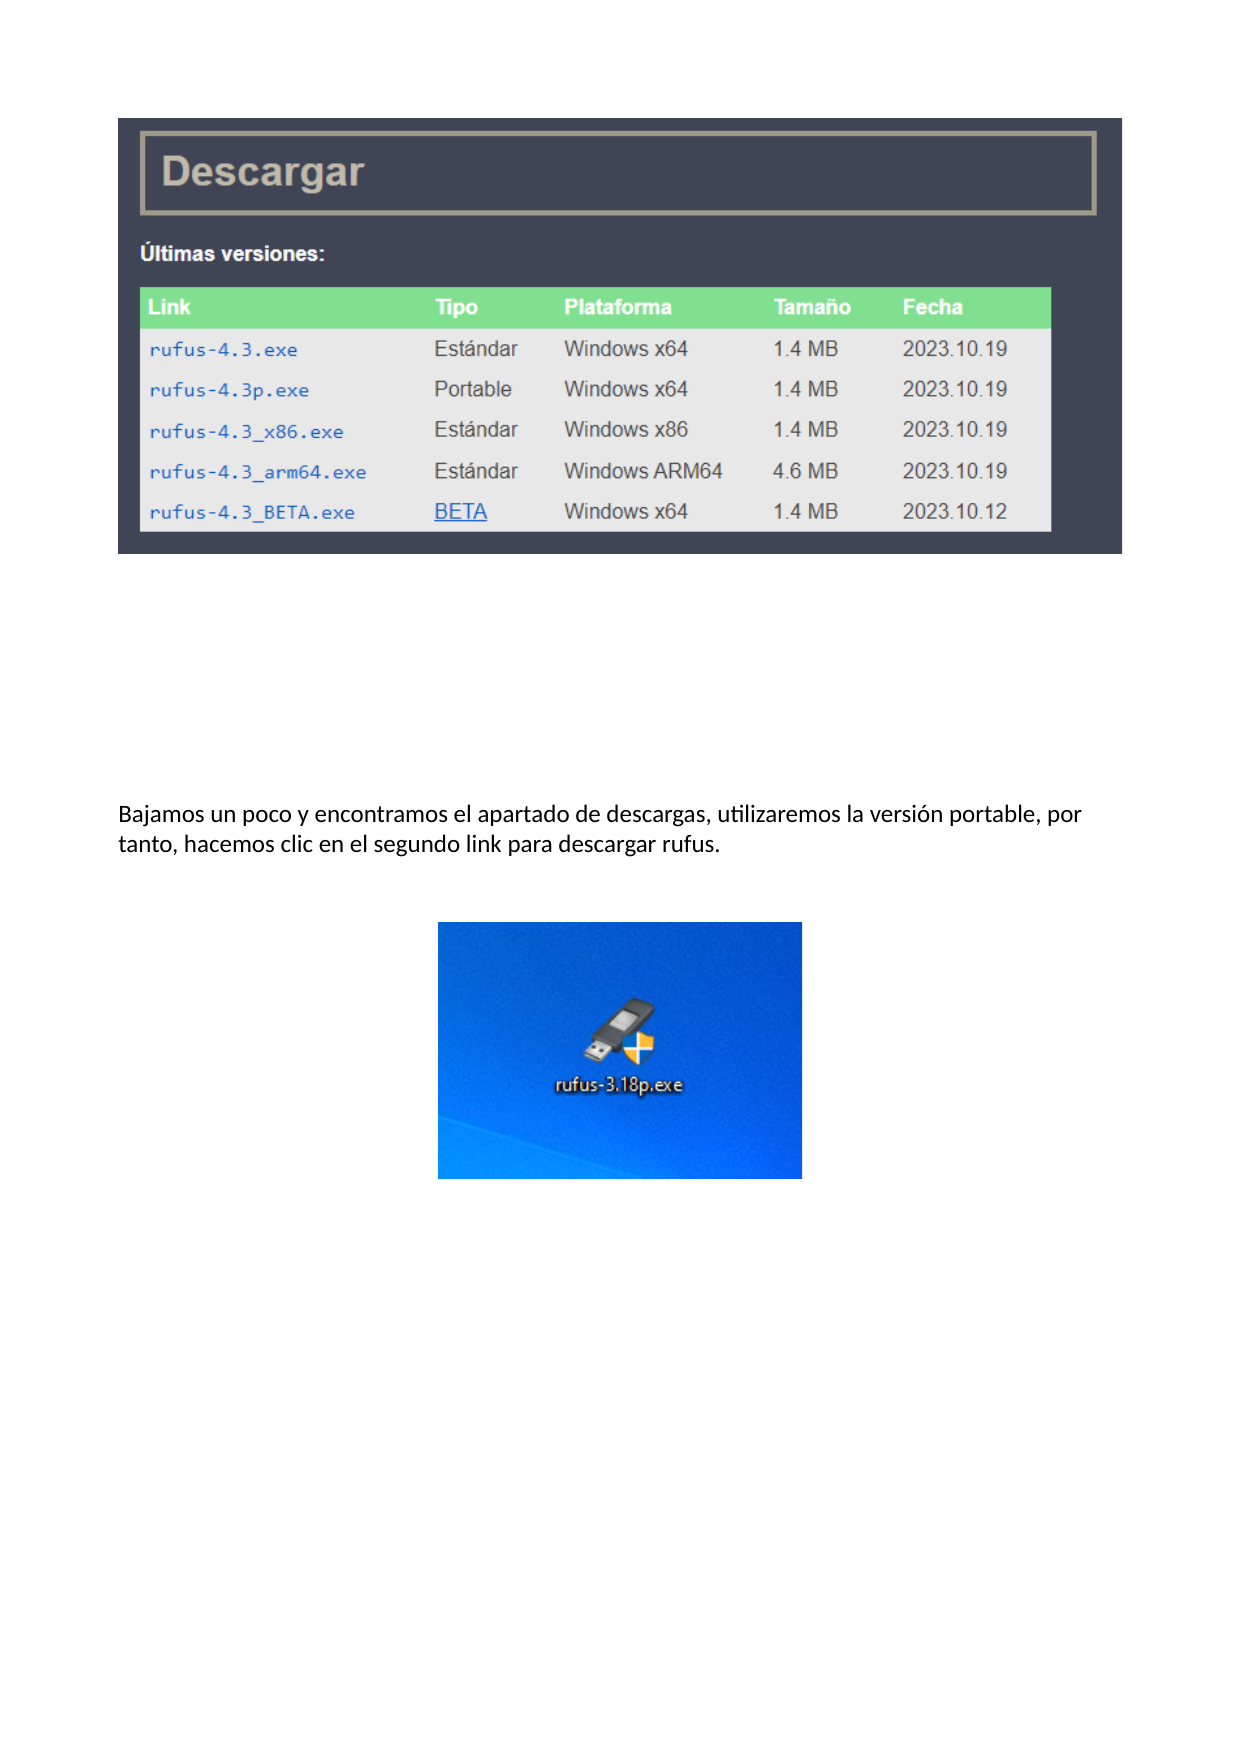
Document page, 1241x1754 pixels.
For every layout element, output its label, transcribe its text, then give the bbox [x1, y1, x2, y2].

text Bajamos un poco y encontramos el apartado de descargas, utilizaremos la versión portable, por tanto, hacemos clic en el segundo link para descargar rufus. [118, 798, 1122, 859]
